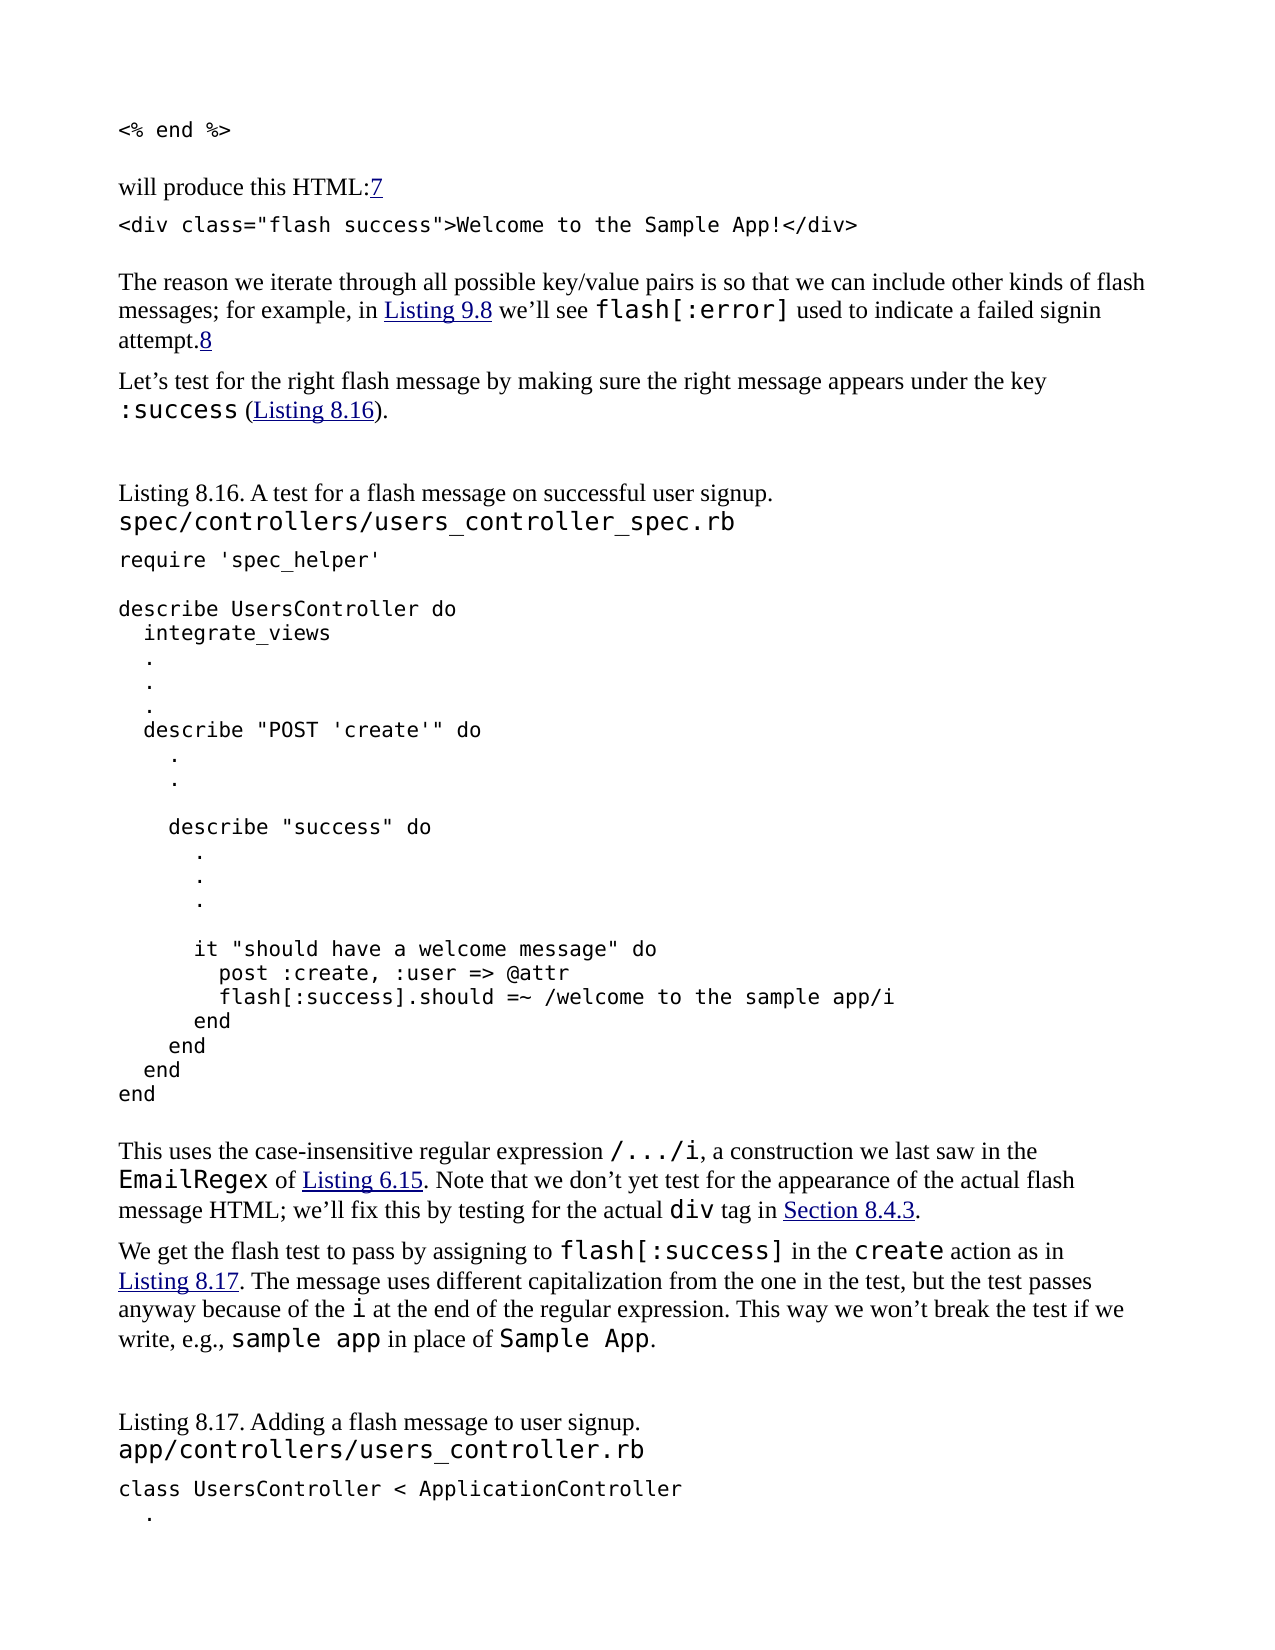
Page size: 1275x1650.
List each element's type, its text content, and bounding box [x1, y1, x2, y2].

text will produce this HTML:7 [118, 172, 1157, 201]
text This uses the case-insensitive regular expression /.../i, a construction we last saw in the EmailRegex of Listing 6.15. Note that we don’t yet test for the appearance of the actual flash message HTML; we’ll fix this by testing for the actual div tag in Section 8.4.3. [118, 1136, 1157, 1224]
text flash[:success].should =~ /welcome to the sample app/i [118, 985, 1157, 1009]
text describe UsersController do [118, 597, 1157, 621]
text We get the flash test to pass by assigning to flash[:success] in the create action as in Listing 8.17. The message uses different capitalization from the one in the test, but the test passes anyway because of the i at the end of the regular expression. This way we won’t break the test if we write, e.g., sample app in place of Sample App. [118, 1236, 1157, 1353]
text describe "success" do [118, 815, 1157, 840]
text . [118, 1502, 1157, 1526]
text Let’s test for the right flash message by making sure the right message appears under the key :success (Listing 8.16). [118, 366, 1157, 424]
text . [118, 767, 1157, 791]
text describe "POST 'create'" do [118, 718, 1157, 743]
text . [118, 743, 1157, 767]
text end [118, 1082, 1157, 1107]
text class UsersController < ApplicationController [118, 1477, 1157, 1502]
text require 'spec_helper' [118, 548, 1157, 573]
text <% end %> [118, 118, 1157, 142]
text integrate_views [118, 621, 1157, 646]
text end [118, 1034, 1157, 1058]
text . [118, 694, 1157, 718]
text . [118, 646, 1157, 670]
text . [118, 840, 1157, 864]
text . [118, 888, 1157, 912]
text Listing 8.16. A test for a flash message on successful user signup. spec/controllers/users_controller_spec.rb [118, 478, 1157, 536]
text post :create, :user => @attr [118, 961, 1157, 985]
text Listing 8.17. Adding a flash message to user signup. app/controllers/users_controller.rb [118, 1407, 1157, 1465]
text it "should have a welcome message" do [118, 937, 1157, 961]
text . [118, 864, 1157, 888]
text <div class="flash success">Welcome to the Sample App!</div> [118, 213, 1157, 237]
text end [118, 1009, 1157, 1034]
text The reason we iterate through all possible key/value pairs is so that we can include other kinds of flash messages; for example, in Listing 9.8 we’ll see flash[:error] used to indicate a failed signin attempt.8 [118, 267, 1157, 354]
text . [118, 670, 1157, 694]
text end [118, 1058, 1157, 1082]
